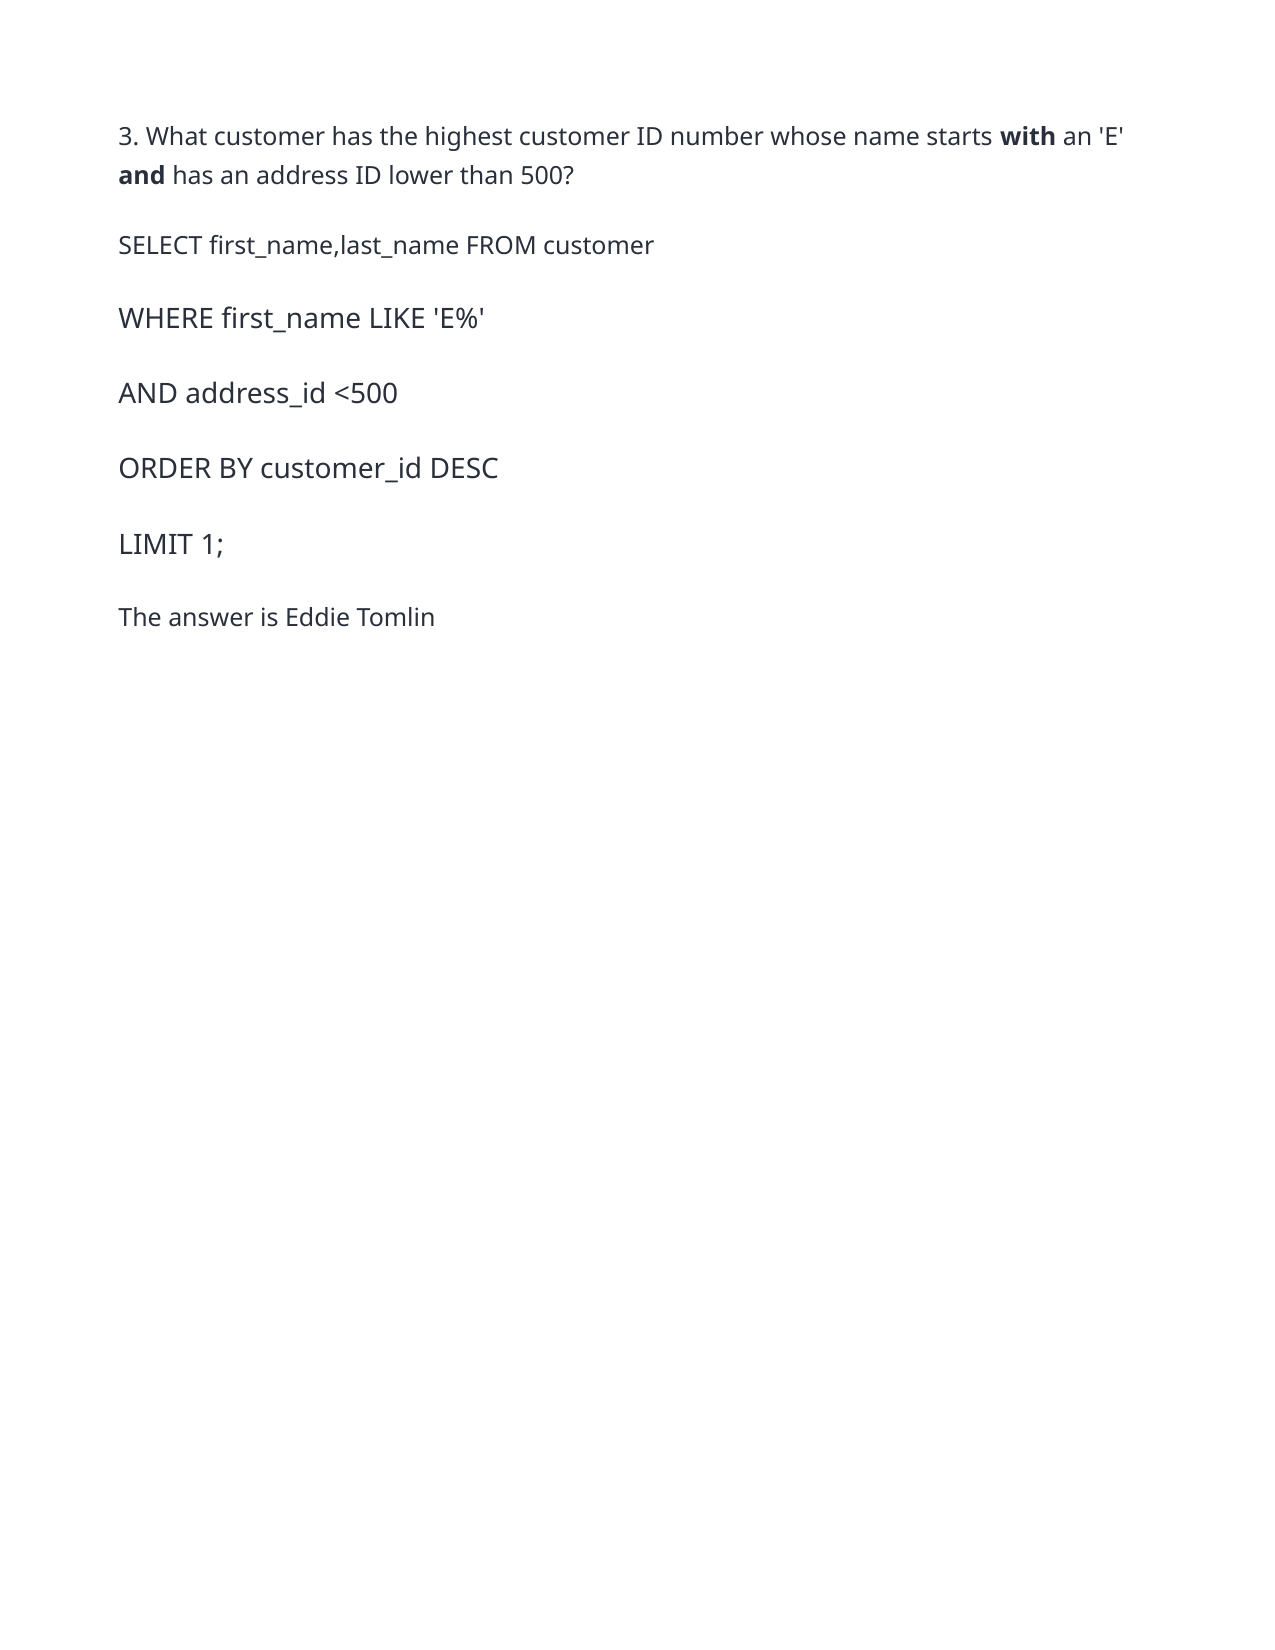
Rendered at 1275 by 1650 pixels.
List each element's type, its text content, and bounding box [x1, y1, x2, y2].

text LIMIT 1; [118, 524, 1157, 562]
text ORDER BY customer_id DESC [118, 449, 1157, 487]
text SELECT first_name,last_name FROM customer [118, 228, 1157, 262]
text AND address_id <500 [118, 373, 1157, 412]
text WHERE first_name LIKE 'E%' [118, 298, 1157, 336]
text 3. What customer has the highest customer ID number whose name starts with an 'E' and has an address ID lower than 500? [118, 118, 1157, 191]
text The answer is Eddie Tomlin [118, 599, 1157, 633]
